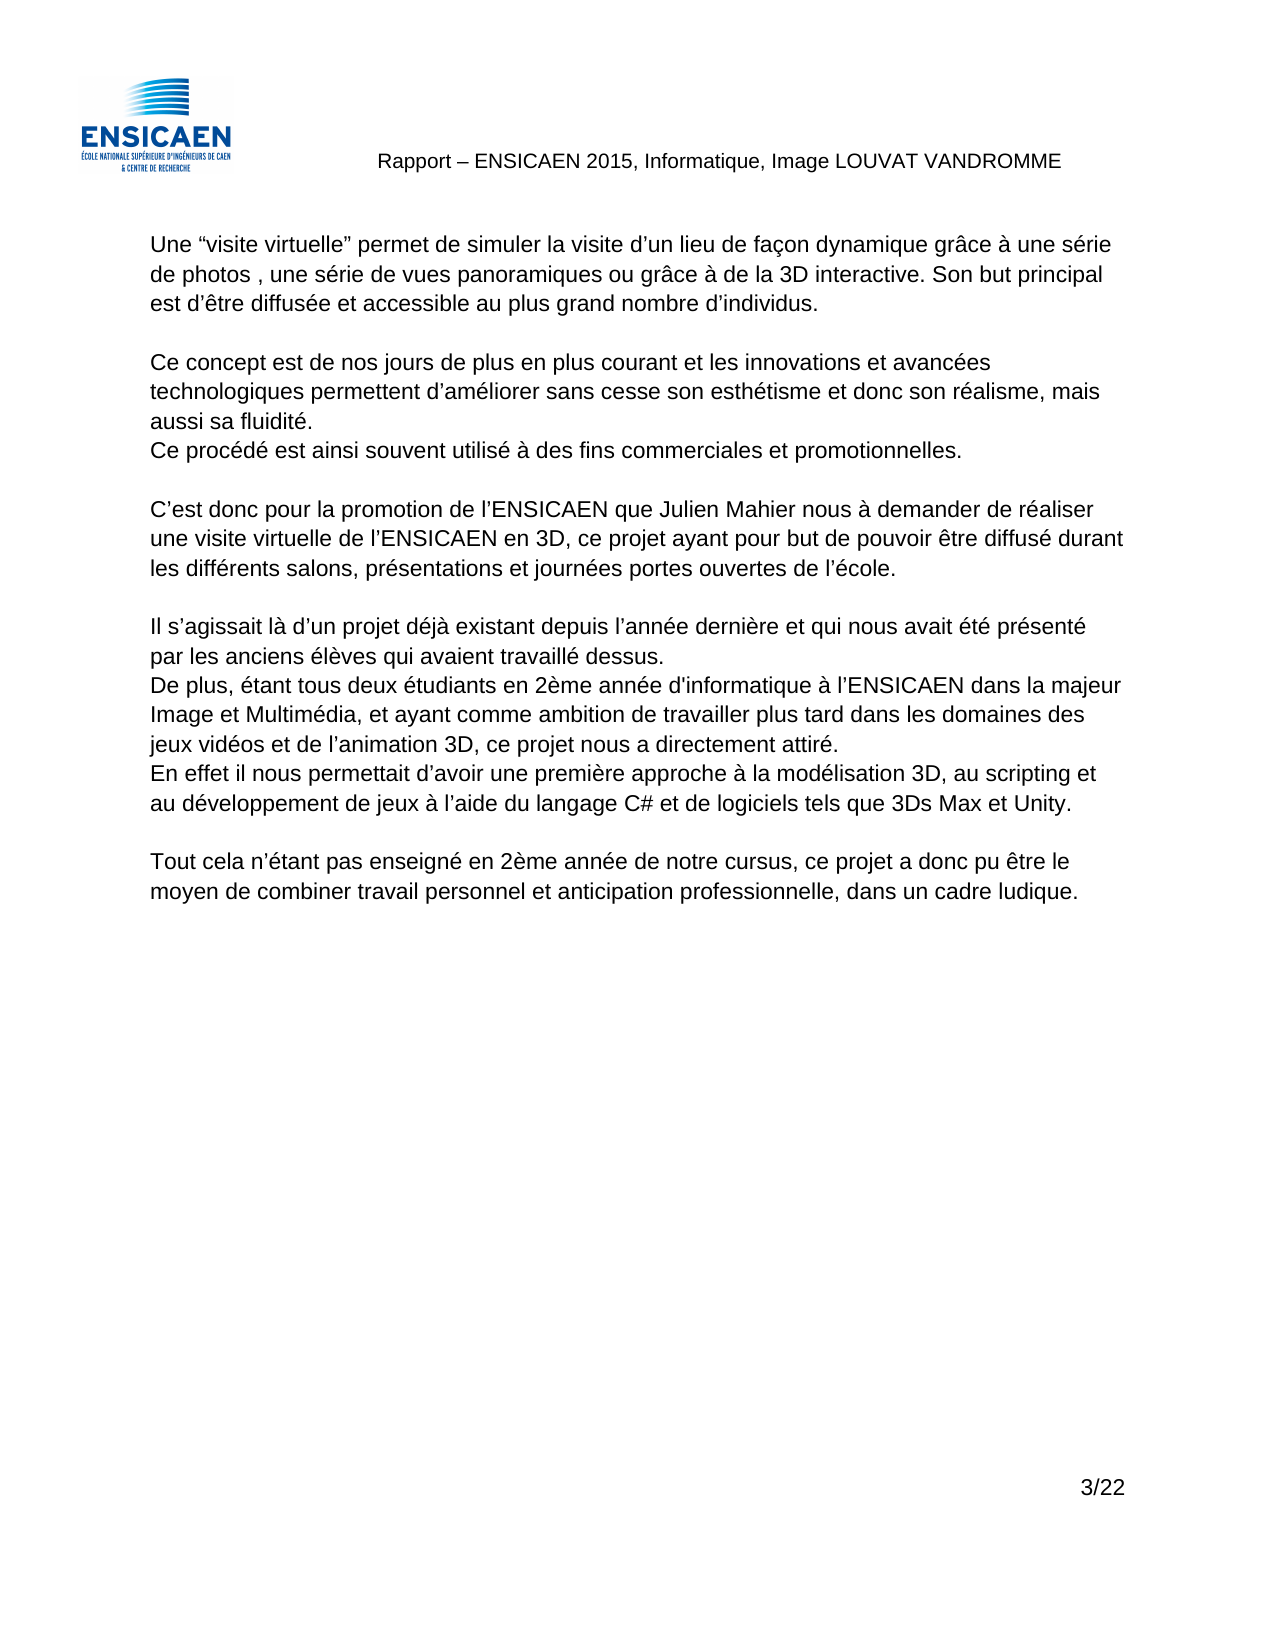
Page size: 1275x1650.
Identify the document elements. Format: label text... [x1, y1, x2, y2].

text Une “visite virtuelle” permet de simuler la visite d’un lieu de façon dynamique grâce à une série de photos , une série de vues panoramiques ou grâce à de la 3D interactive. Son but principal est d’être diffusée et accessible au plus grand nombre d’individus. [150, 232, 1125, 316]
text De plus, étant tous deux étudiants en 2ème année d'informatique à l’ENSICAEN dans la majeur Image et Multimédia, et ayant comme ambition de travailler plus tard dans les domaines des jeux vidéos et de l’animation 3D, ce projet nous a directement attiré. En effet il nous permettait d’avoir une première approche à la modélisation 3D, au scripting et au développement de jeux à l’aide du langage C# et de logiciels tels que 3Ds Max et Unity. [150, 673, 1125, 816]
text Ce procédé est ainsi souvent utilisé à des fins commerciales et promotionnelles. [150, 438, 1125, 463]
picture [78, 76, 234, 174]
text Tout cela n’étant pas enseigné en 2ème année de notre cursus, ce projet a donc pu être le moyen de combiner travail personnel et anticipation professionnelle, dans un cadre ludique. [150, 819, 1125, 904]
text Ce concept est de nos jours de plus en plus courant et les innovations et avancées technologiques permettent d’améliorer sans cesse son esthétisme et donc son réalisme, mais aussi sa fluidité. [150, 349, 1125, 434]
text Il s’agissait là d’un projet déjà existant depuis l’année dernière et qui nous avait été présenté par les anciens élèves qui avaient travaillé dessus. [150, 584, 1125, 669]
text C’est donc pour la promotion de l’ENSICAEN que Julien Mahier nous à demander de réaliser une visite virtuelle de l’ENSICAEN en 3D, ce projet ayant pour but de pouvoir être diffusé durant les différents salons, présentations et journées portes ouvertes de l’école. [150, 496, 1125, 581]
